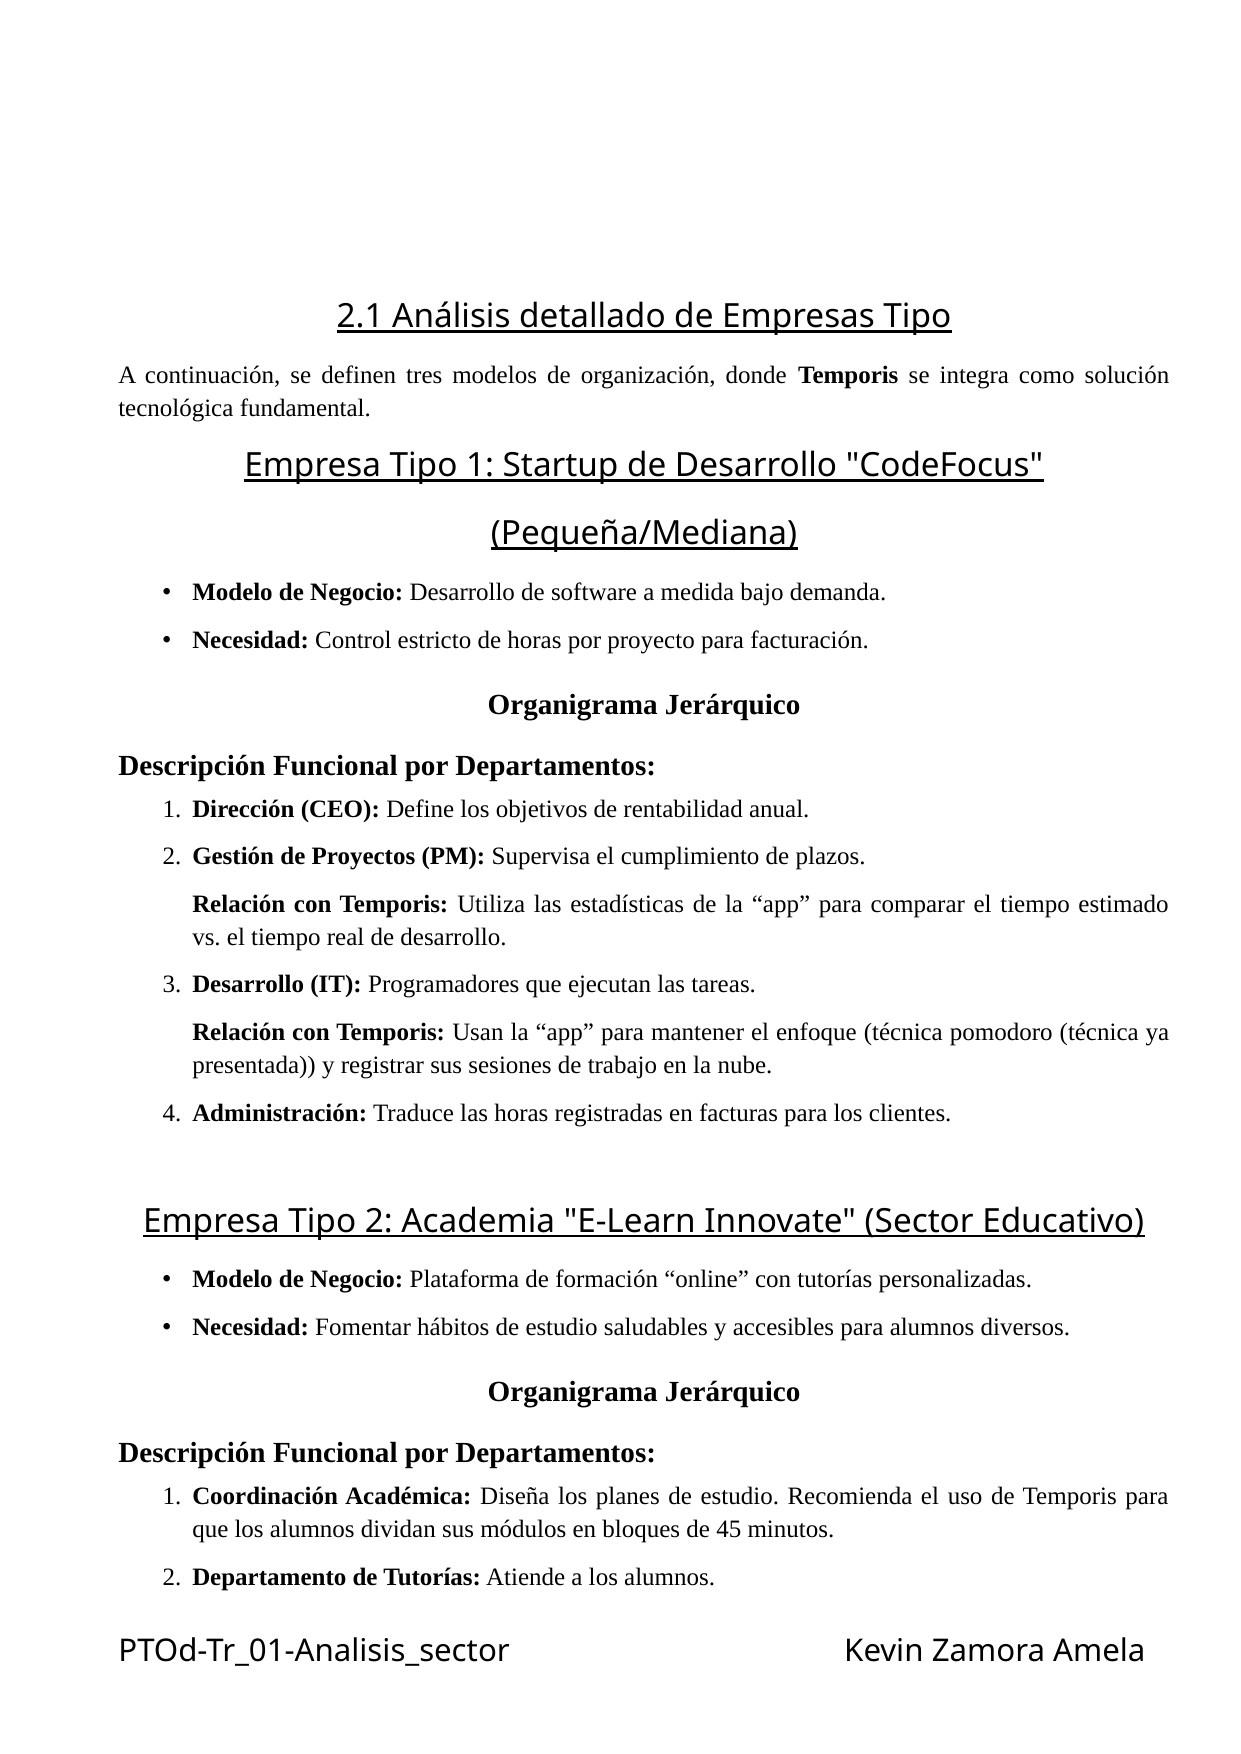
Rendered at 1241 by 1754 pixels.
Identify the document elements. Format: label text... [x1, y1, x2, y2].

text A continuación, se definen tres modelos de organización, donde Temporis se integra como solución tecnológica fundamental. [118, 360, 1170, 422]
list Coordinación Académica: Diseña los planes de estudio. Recomienda el uso de Temporis para que los alumnos dividan sus módulos en bloques de 45 minutos. [162, 1481, 1170, 1543]
subtitle Organigrama Jerárquico [118, 1374, 1170, 1408]
list Administración: Traduce las horas registradas en facturas para los clientes. [162, 1098, 1170, 1127]
text Empresa Tipo 2: Academia "E-Learn Innovate" (Sector Educativo) [118, 1196, 1170, 1242]
list Necesidad: Fomentar hábitos de estudio saludables y accesibles para alumnos diversos. [162, 1312, 1170, 1341]
list Modelo de Negocio: Plataforma de formación “online” con tutorías personalizadas. [162, 1264, 1170, 1293]
text 2.1 Análisis detallado de Empresas Tipo [118, 292, 1170, 338]
list Dirección (CEO): Define los objetivos de rentabilidad anual. [162, 794, 1170, 822]
list Necesidad: Control estricto de horas por proyecto para facturación. [162, 625, 1170, 654]
list Desarrollo (IT): Programadores que ejecutan las tareas. [162, 969, 1170, 998]
subtitle Descripción Funcional por Departamentos: [118, 748, 1170, 781]
subtitle Organigrama Jerárquico [118, 687, 1170, 721]
subtitle Descripción Funcional por Departamentos: [118, 1435, 1170, 1468]
text Empresa Tipo 1: Startup de Desarrollo "CodeFocus" (Pequeña/Mediana) [118, 441, 1170, 554]
list Departamento de Tutorías: Atiende a los alumnos. [162, 1562, 1170, 1590]
list Modelo de Negocio: Desarrollo de software a medida bajo demanda. [162, 577, 1170, 606]
list Relación con Temporis: Utiliza las estadísticas de la “app” para comparar el tiempo estimado vs. el tiempo real de desarrollo. [162, 889, 1170, 951]
list Gestión de Proyectos (PM): Supervisa el cumplimiento de plazos. [162, 841, 1170, 870]
list Relación con Temporis: Usan la “app” para mantener el enfoque (técnica pomodoro (técnica ya presentada)) y registrar sus sesiones de trabajo en la nube. [162, 1017, 1170, 1079]
